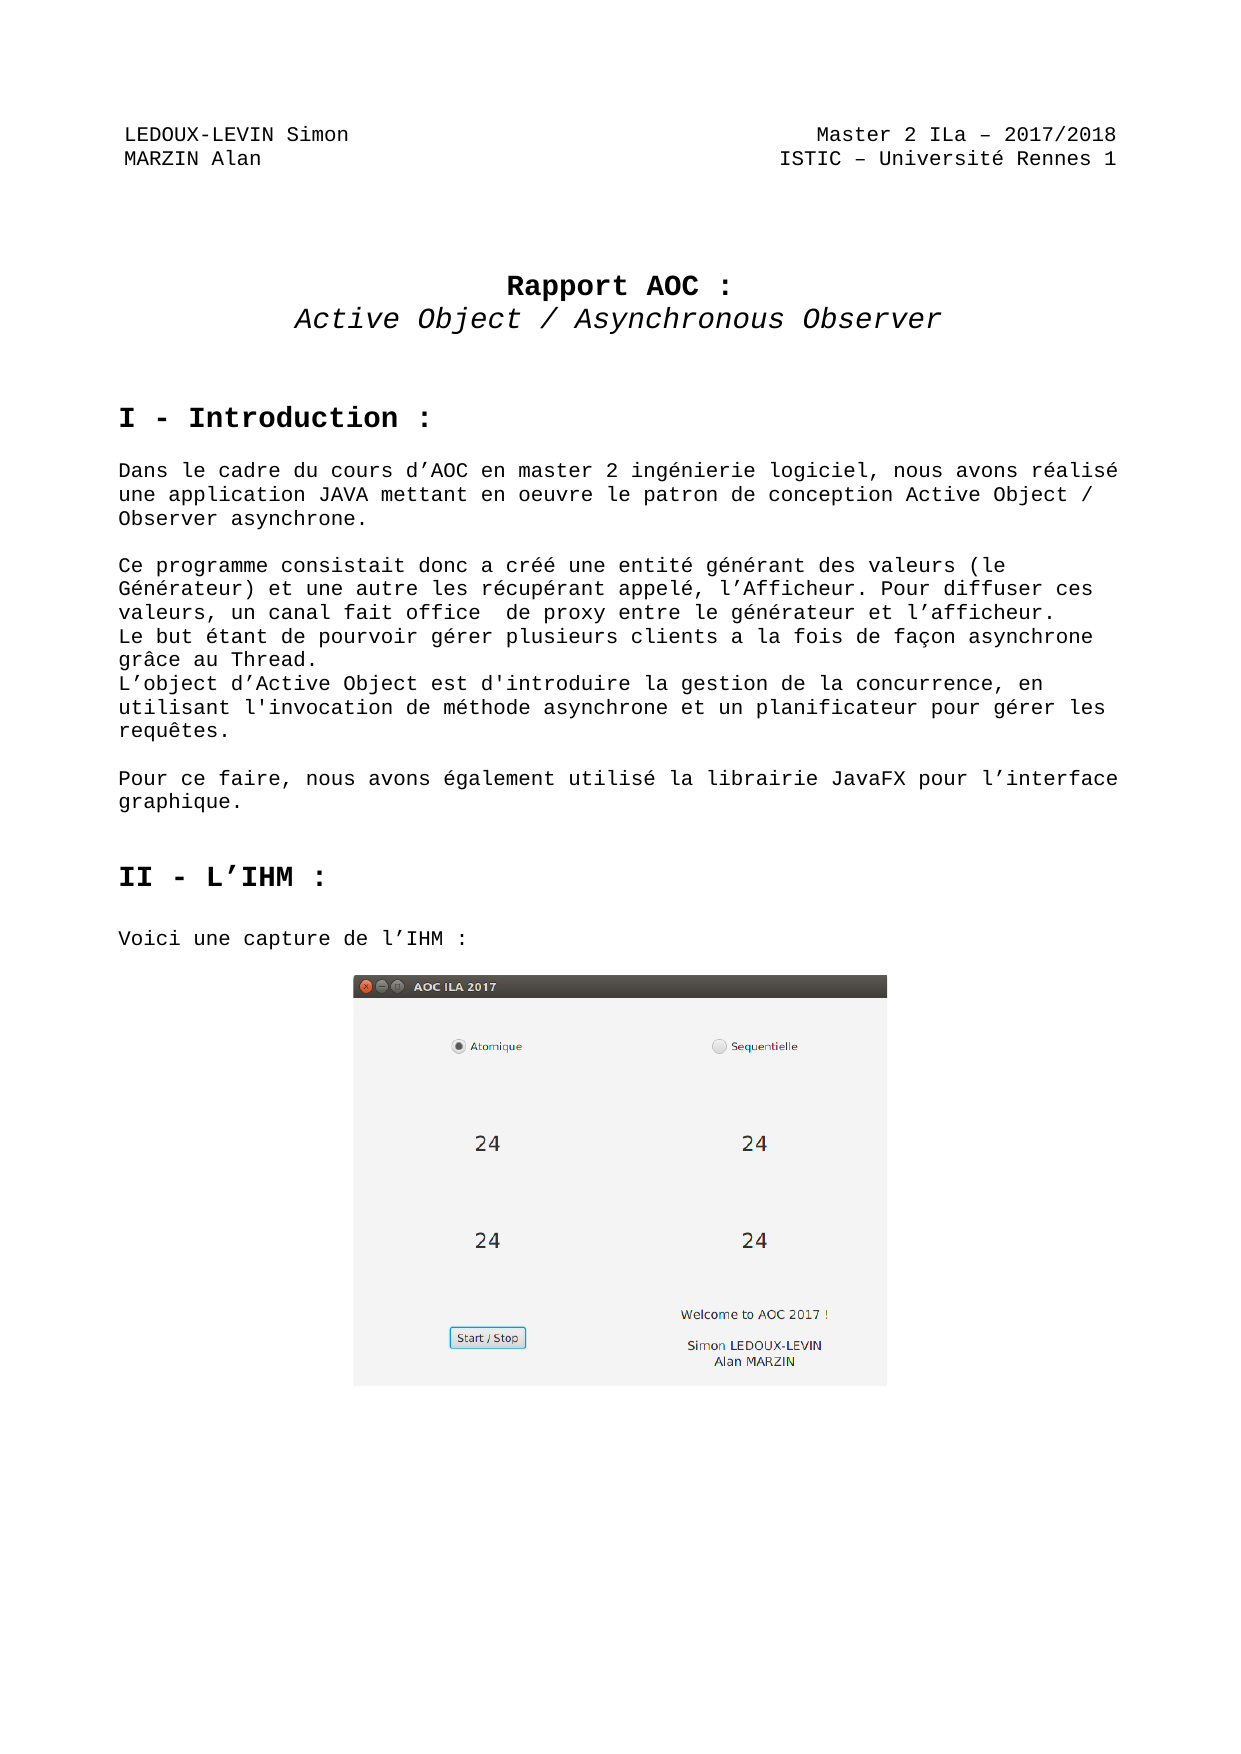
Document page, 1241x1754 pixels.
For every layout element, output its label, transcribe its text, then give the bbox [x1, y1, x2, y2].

text L’object d’Active Object est d'introduire la gestion de la concurrence, en utilisant l'invocation de méthode asynchrone et un planificateur pour gérer les requêtes. [118, 673, 1122, 744]
text Le but étant de pourvoir gérer plusieurs clients a la fois de façon asynchrone grâce au Thread. [118, 626, 1122, 673]
text Active Object / Asynchronous Observer [118, 304, 1122, 337]
table_header Master 2 ILa – 2017/2018 ISTIC – Université Rennes 1 [620, 118, 1122, 177]
picture [353, 975, 888, 1386]
table_header LEDOUX-LEVIN Simon MARZIN Alan [118, 118, 620, 177]
text Dans le cadre du cours d’AOC en master 2 ingénierie logiciel, nous avons réalisé une application JAVA mettant en oeuvre le patron de conception Active Object / Observer asynchrone. [118, 460, 1122, 531]
text Rapport AOC : [118, 271, 1122, 304]
text I - Introduction : [118, 403, 1122, 437]
text Voici une capture de l’IHM : [118, 928, 1122, 952]
text II - L’IHM : [118, 862, 1122, 895]
text Pour ce faire, nous avons également utilisé la librairie JavaFX pour l’interface graphique. [118, 768, 1122, 815]
text Ce programme consistait donc a créé une entité générant des valeurs (le Générateur) et une autre les récupérant appelé, l’Afficheur. Pour diffuser ces valeurs, un canal fait office de proxy entre le générateur et l’afficheur. [118, 555, 1122, 626]
